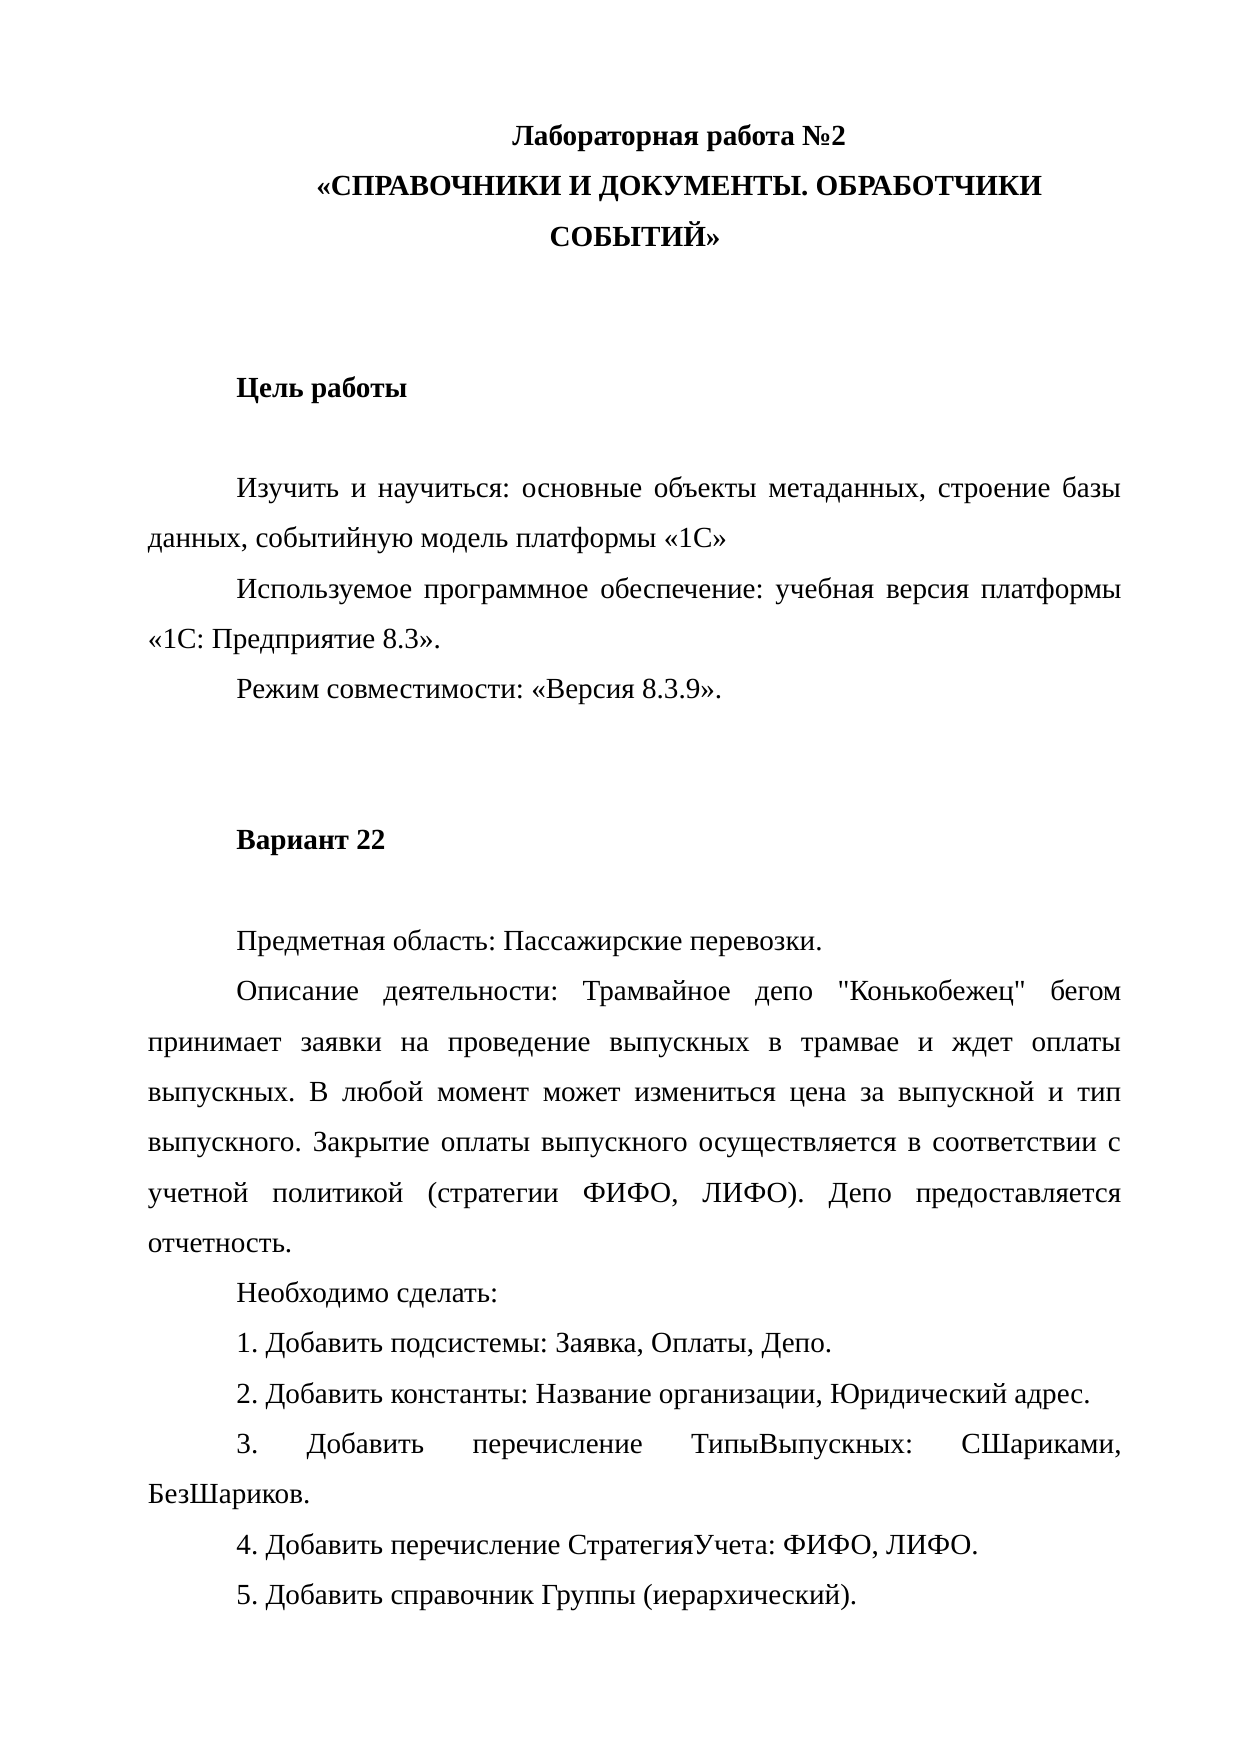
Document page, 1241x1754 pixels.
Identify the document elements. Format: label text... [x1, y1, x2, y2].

text Вариант 22 [148, 822, 1122, 856]
text 5. Добавить справочник Группы (иерархический). [148, 1577, 1122, 1611]
text Необходимо сделать: [148, 1275, 1122, 1309]
text 3. Добавить перечисление ТипыВыпускных: СШариками, БезШариков. [148, 1426, 1122, 1510]
text 1. Добавить подсистемы: Заявка, Оплаты, Депо. [148, 1326, 1122, 1359]
text Предметная область: Пассажирские перевозки. [148, 923, 1122, 957]
text Изучить и научиться: основные объекты метаданных, строение базы данных, событийную модель платформы «1С» [148, 470, 1122, 554]
text «СПРАВОЧНИКИ И ДОКУМЕНТЫ. ОБРАБОТЧИКИ СОБЫТИЙ» [148, 168, 1122, 252]
text Режим совместимости: «Версия 8.3.9». [148, 672, 1122, 705]
text Цель работы [148, 370, 1122, 403]
text 4. Добавить перечисление СтратегияУчета: ФИФО, ЛИФО. [148, 1527, 1122, 1560]
text Лабораторная работа №2 [148, 118, 1122, 152]
text Описание деятельности: Трамвайное депо "Конькобежец" бегом принимает заявки на проведение выпускных в трамвае и ждет оплаты выпускных. В любой момент может измениться цена за выпускной и тип выпускного. Закрытие оплаты выпускного осуществляется в соответствии с учетной политикой (стратегии ФИФО, ЛИФО). Депо предоставляется отчетность. [148, 973, 1122, 1258]
text Используемое программное обеспечение: учебная версия платформы «1С: Предприятие 8.3». [148, 571, 1122, 655]
text 2. Добавить константы: Название организации, Юридический адрес. [148, 1376, 1122, 1409]
